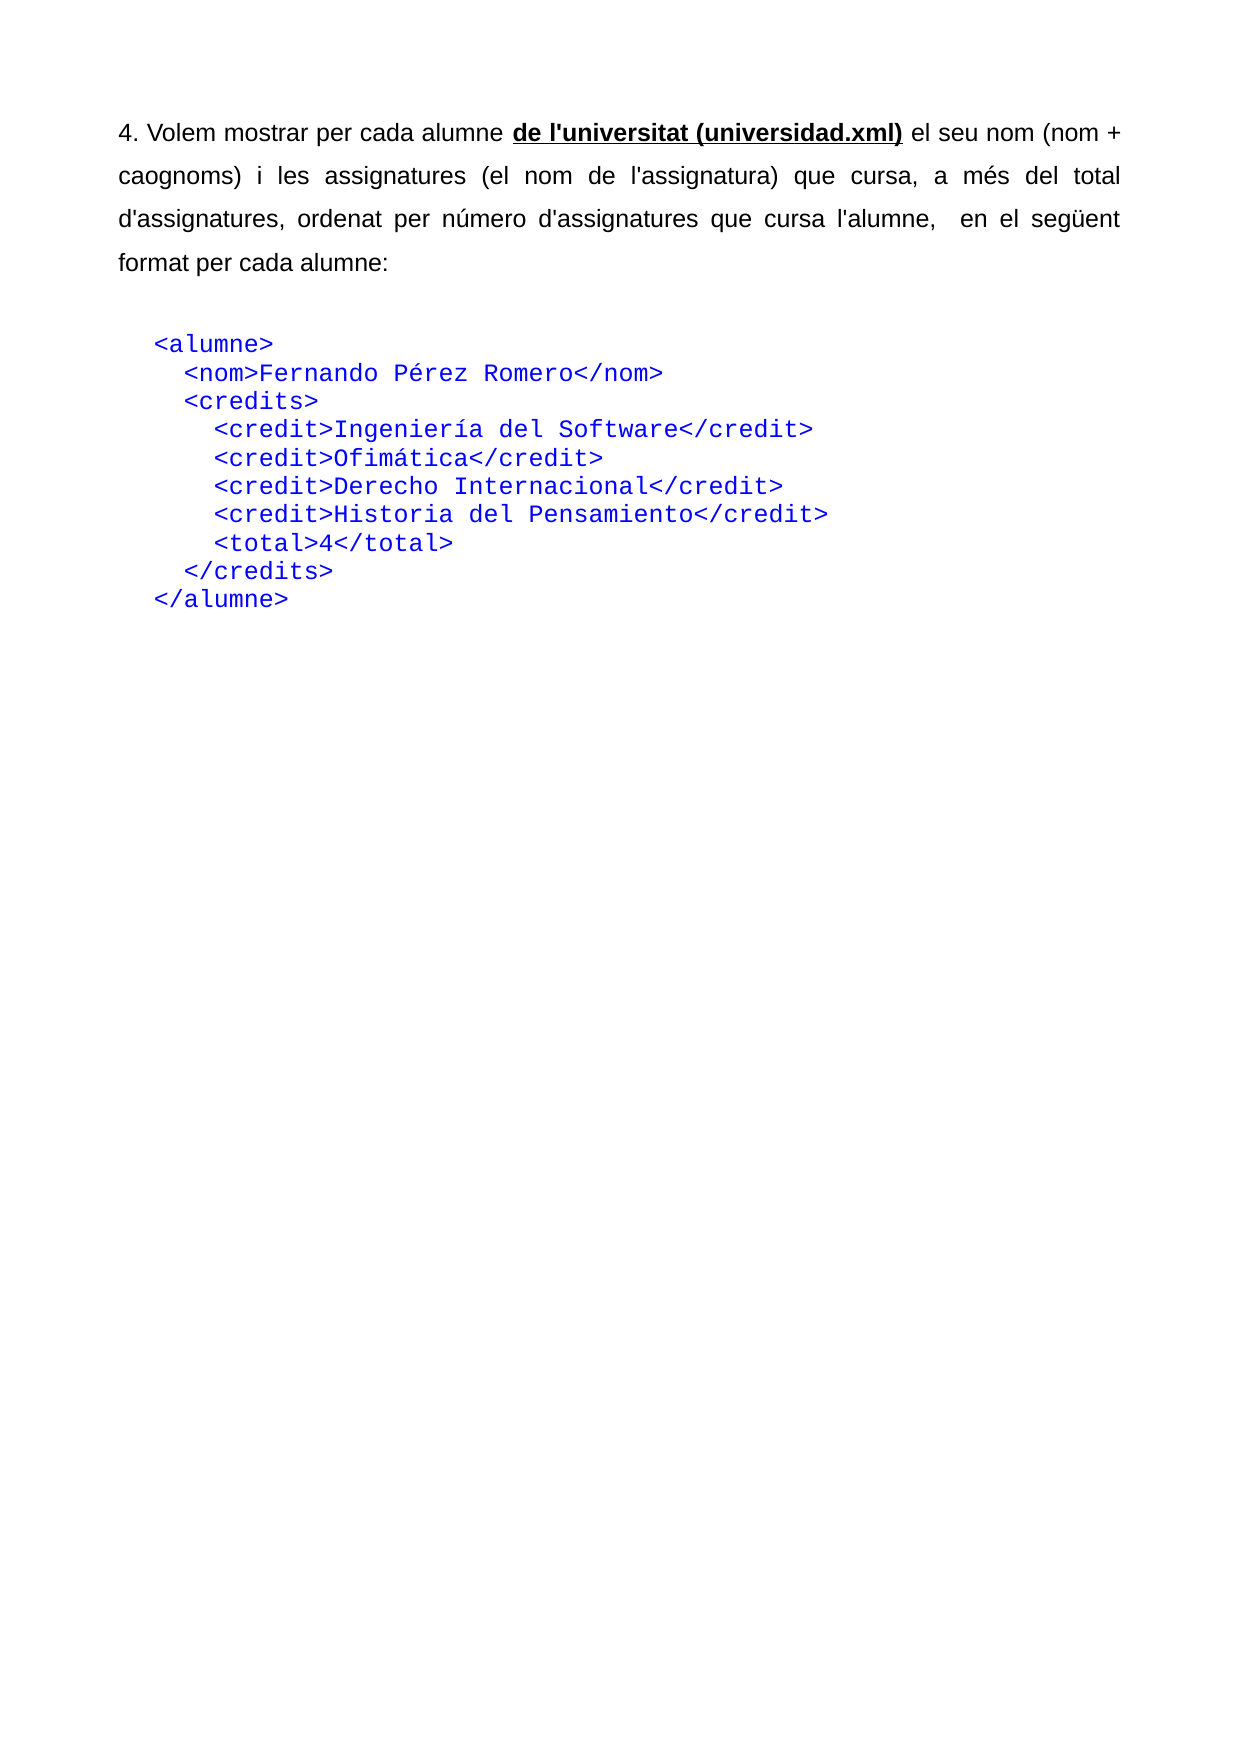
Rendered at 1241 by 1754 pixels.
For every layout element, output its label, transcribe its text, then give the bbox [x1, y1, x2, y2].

text </alumne> [153, 587, 1087, 615]
text <nom>Fernando Pérez Romero</nom> [153, 360, 1087, 388]
text <total>4</total> [153, 530, 1087, 558]
text <credits> [153, 388, 1087, 417]
text <credit>Derecho Internacional</credit> [153, 473, 1087, 502]
text <alumne> [153, 332, 1087, 360]
text <credit>Ofimática</credit> [153, 445, 1087, 473]
text <credit>Historia del Pensamiento</credit> [153, 502, 1087, 530]
text <credit>Ingeniería del Software</credit> [153, 417, 1087, 445]
text </credits> [153, 558, 1087, 587]
text 4. Volem mostrar per cada alumne de l'universitat (universidad.xml) el seu nom (nom + caognoms) i les assignatures (el nom de l'assignatura) que cursa, a més del total d'assignatures, ordenat per número d'assignatures que cursa l'alumne, en el següent format per cada alumne: [118, 118, 1122, 276]
